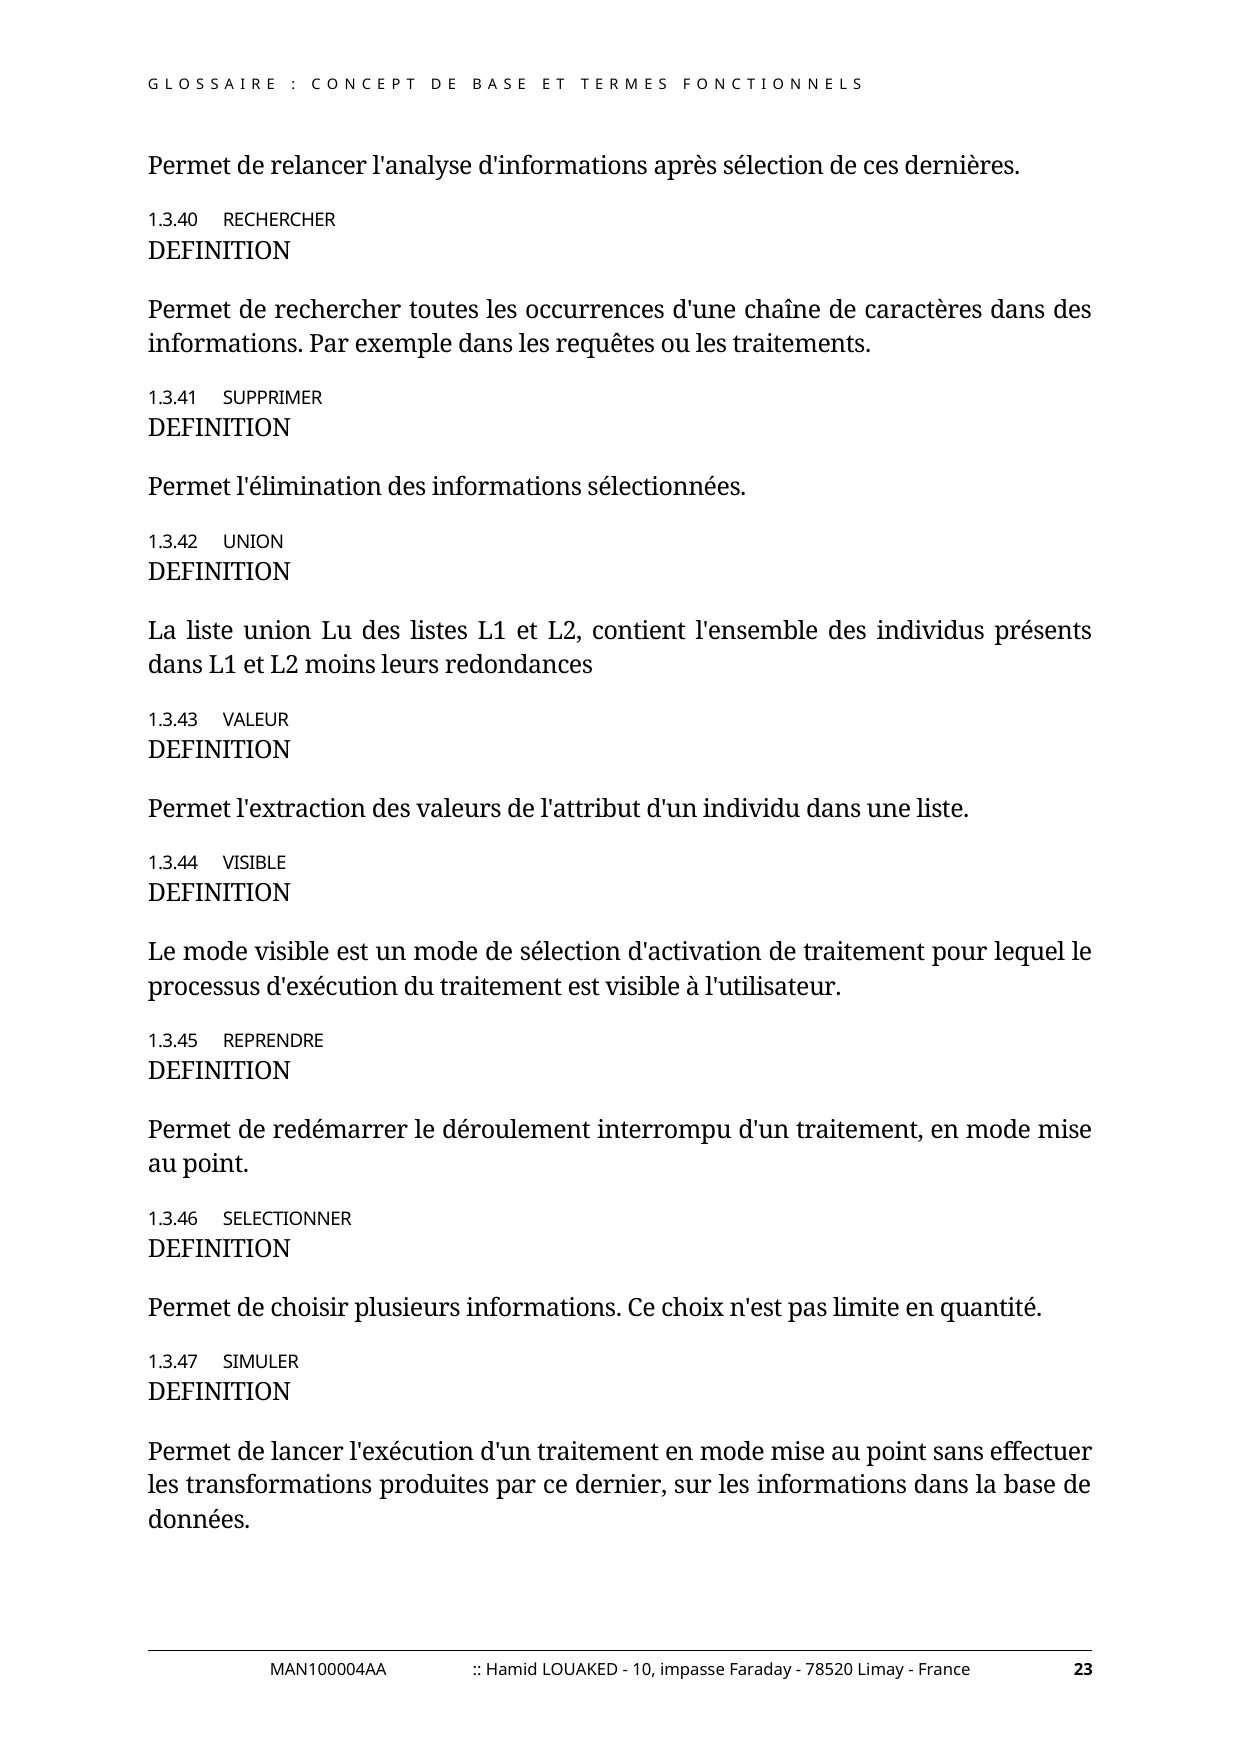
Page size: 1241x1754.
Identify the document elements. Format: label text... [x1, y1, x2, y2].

subtitle VISIBLE [148, 849, 1092, 875]
text DEFINITION [148, 1053, 1092, 1087]
subtitle SIMULER [148, 1348, 1092, 1374]
text DEFINITION [148, 554, 1092, 588]
subtitle SUPPRIMER [148, 384, 1092, 410]
text Permet de lancer l'exécution d'un traitement en mode mise au point sans effectuer les transformations produites par ce dernier, sur les informations dans la base de données. [148, 1433, 1092, 1535]
text La liste union Lu des listes L1 et L2, contient l'ensemble des individus présents dans L1 et L2 moins leurs redondances [148, 613, 1092, 681]
text Permet de rechercher toutes les occurrences d'une chaîne de caractères dans des informations. Par exemple dans les requêtes ou les traitements. [148, 291, 1092, 359]
subtitle VALEUR [148, 706, 1092, 731]
subtitle UNION [148, 528, 1092, 554]
text DEFINITION [148, 410, 1092, 444]
text Permet l'extraction des valeurs de l'attribut d'un individu dans une liste. [148, 790, 1092, 824]
text Le mode visible est un mode de sélection d'activation de traitement pour lequel le processus d'exécution du traitement est visible à l'utilisateur. [148, 934, 1092, 1002]
text Permet de choisir plusieurs informations. Ce choix n'est pas limite en quantité. [148, 1289, 1092, 1323]
subtitle SELECTIONNER [148, 1205, 1092, 1230]
text DEFINITION [148, 1230, 1092, 1264]
text DEFINITION [148, 232, 1092, 266]
subtitle REPRENDRE [148, 1027, 1092, 1053]
text Permet l'élimination des informations sélectionnées. [148, 469, 1092, 503]
text DEFINITION [148, 1374, 1092, 1408]
text DEFINITION [148, 731, 1092, 765]
text DEFINITION [148, 875, 1092, 909]
text Permet de relancer l'analyse d'informations après sélection de ces dernières. [148, 148, 1092, 182]
text Permet de redémarrer le déroulement interrompu d'un traitement, en mode mise au point. [148, 1112, 1092, 1180]
subtitle RECHERCHER [148, 207, 1092, 232]
